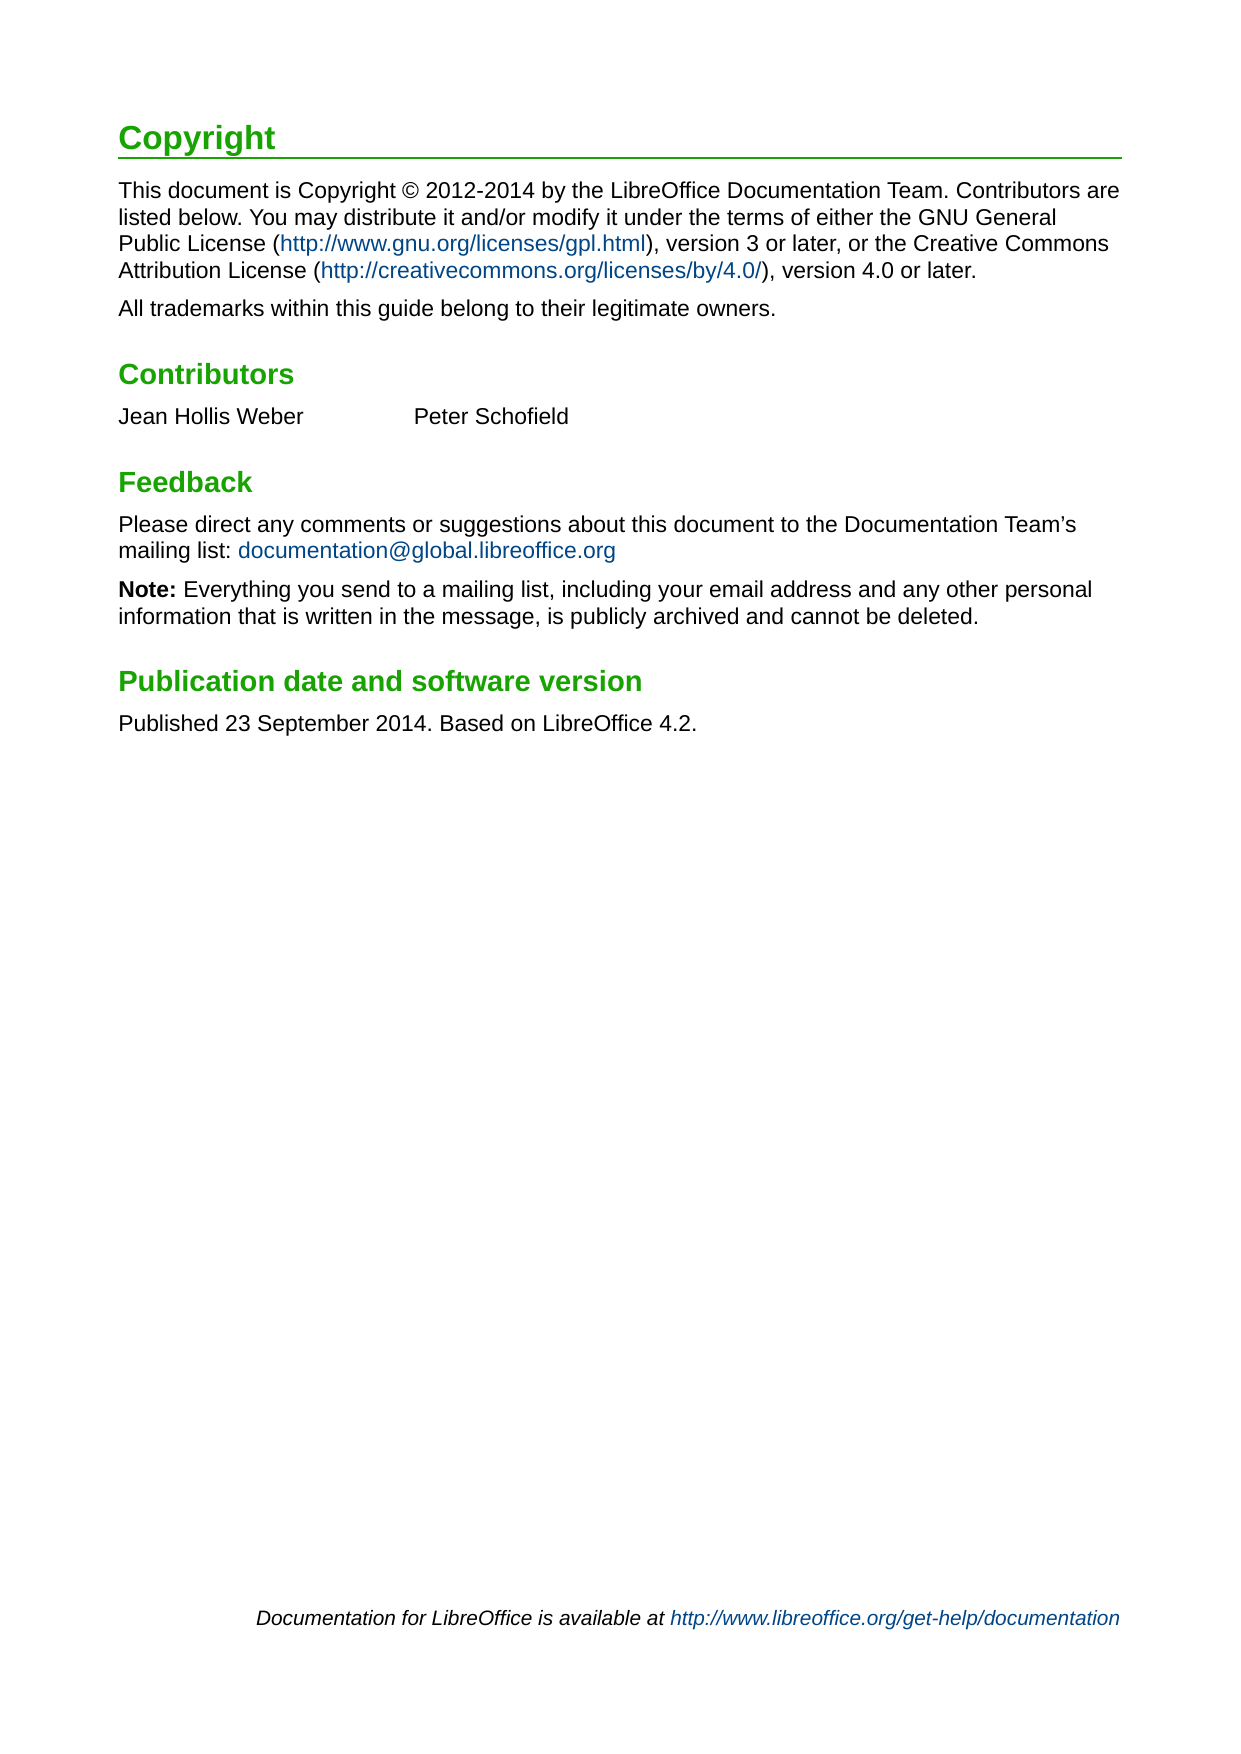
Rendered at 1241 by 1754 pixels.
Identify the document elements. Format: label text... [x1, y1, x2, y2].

subtitle Publication date and software version [118, 664, 1122, 698]
subtitle Copyright [118, 118, 1122, 157]
text Please direct any comments or suggestions about this document to the Documentation Team’s mailing list: documentation@global.libreoffice.org [118, 511, 1122, 564]
subtitle Contributors [118, 357, 1122, 391]
text Jean Hollis Weber Peter Schofield [118, 403, 1122, 429]
text Published 23 September 2014. Based on LibreOffice 4.2. [118, 710, 1122, 737]
subtitle Feedback [118, 465, 1122, 499]
text All trademarks within this guide belong to their legitimate owners. [118, 295, 1122, 322]
text Note: Everything you send to a mailing list, including your email address and any other personal information that is written in the message, is publicly archived and cannot be deleted. [118, 576, 1122, 629]
text This document is Copyright © 2012-2014 by the LibreOffice Documentation Team. Contributors are listed below. You may distribute it and/or modify it under the terms of either the GNU General Public License (http://www.gnu.org/licenses/gpl.html), version 3 or later, or the Creative Commons Attribution License (http://creativecommons.org/licenses/by/4.0/), version 4.0 or later. [118, 177, 1122, 283]
